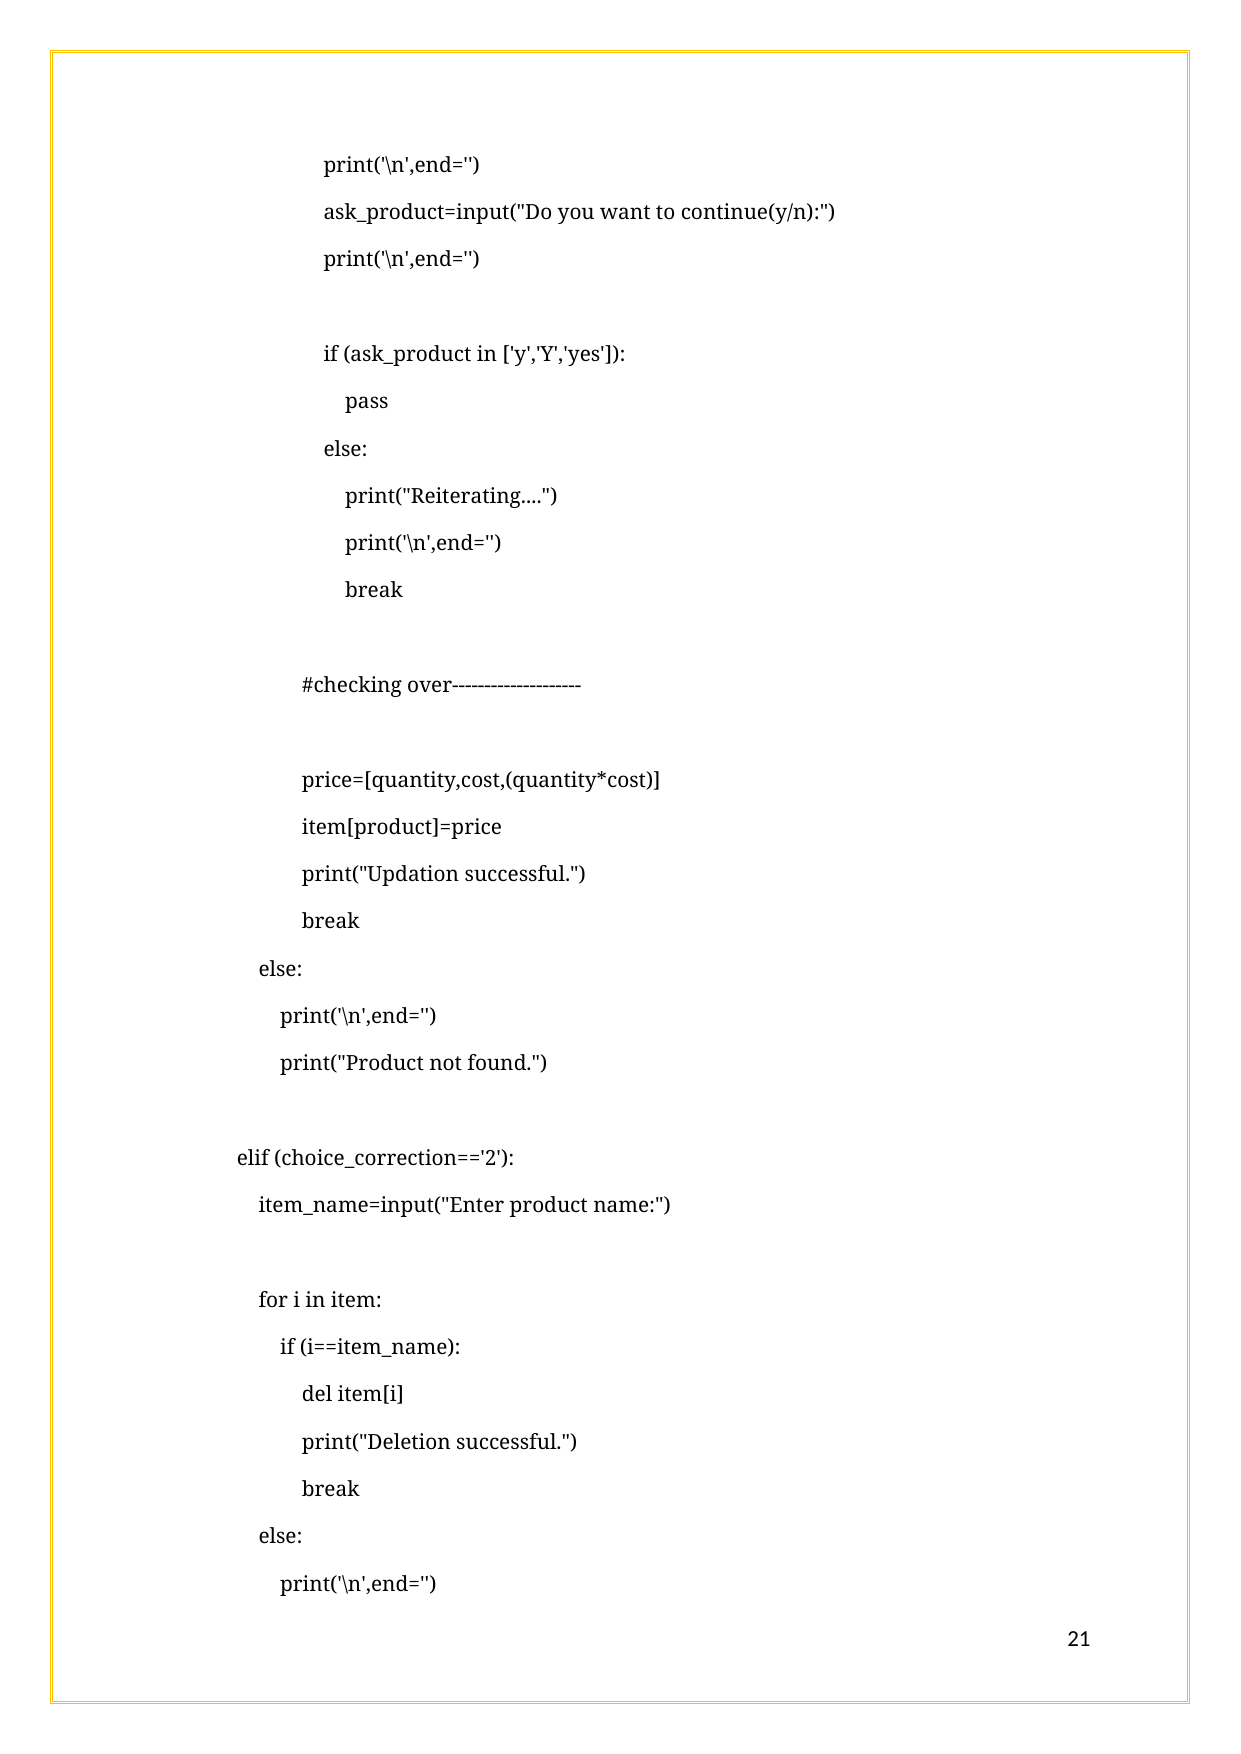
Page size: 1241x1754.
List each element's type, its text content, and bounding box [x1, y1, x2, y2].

text price=[quantity,cost,(quantity*cost)] [150, 765, 1090, 793]
text break [150, 907, 1090, 935]
text #checking over-------------------- [150, 670, 1090, 699]
text print('\n',end='') [150, 150, 1090, 178]
text pass [150, 386, 1090, 415]
text else: [150, 1521, 1090, 1550]
text ask_product=input("Do you want to continue(y/n):") [150, 197, 1090, 226]
text print('\n',end='') [150, 528, 1090, 557]
text item[product]=price [150, 812, 1090, 841]
text print('\n',end='') [150, 244, 1090, 273]
text print("Product not found.") [150, 1048, 1090, 1077]
text else: [150, 954, 1090, 982]
text for i in item: [150, 1285, 1090, 1313]
text break [150, 1474, 1090, 1503]
text item_name=input("Enter product name:") [150, 1190, 1090, 1219]
text print("Reiterating....") [150, 481, 1090, 509]
text if (ask_product in ['y','Y','yes']): [150, 339, 1090, 368]
text del item[i] [150, 1379, 1090, 1408]
text print('\n',end='') [150, 1569, 1090, 1597]
text else: [150, 434, 1090, 462]
text elif (choice_correction=='2'): [150, 1143, 1090, 1172]
text print('\n',end='') [150, 1001, 1090, 1030]
text print("Updation successful.") [150, 859, 1090, 888]
text if (i==item_name): [150, 1332, 1090, 1361]
text print("Deletion successful.") [150, 1427, 1090, 1455]
text break [150, 576, 1090, 604]
